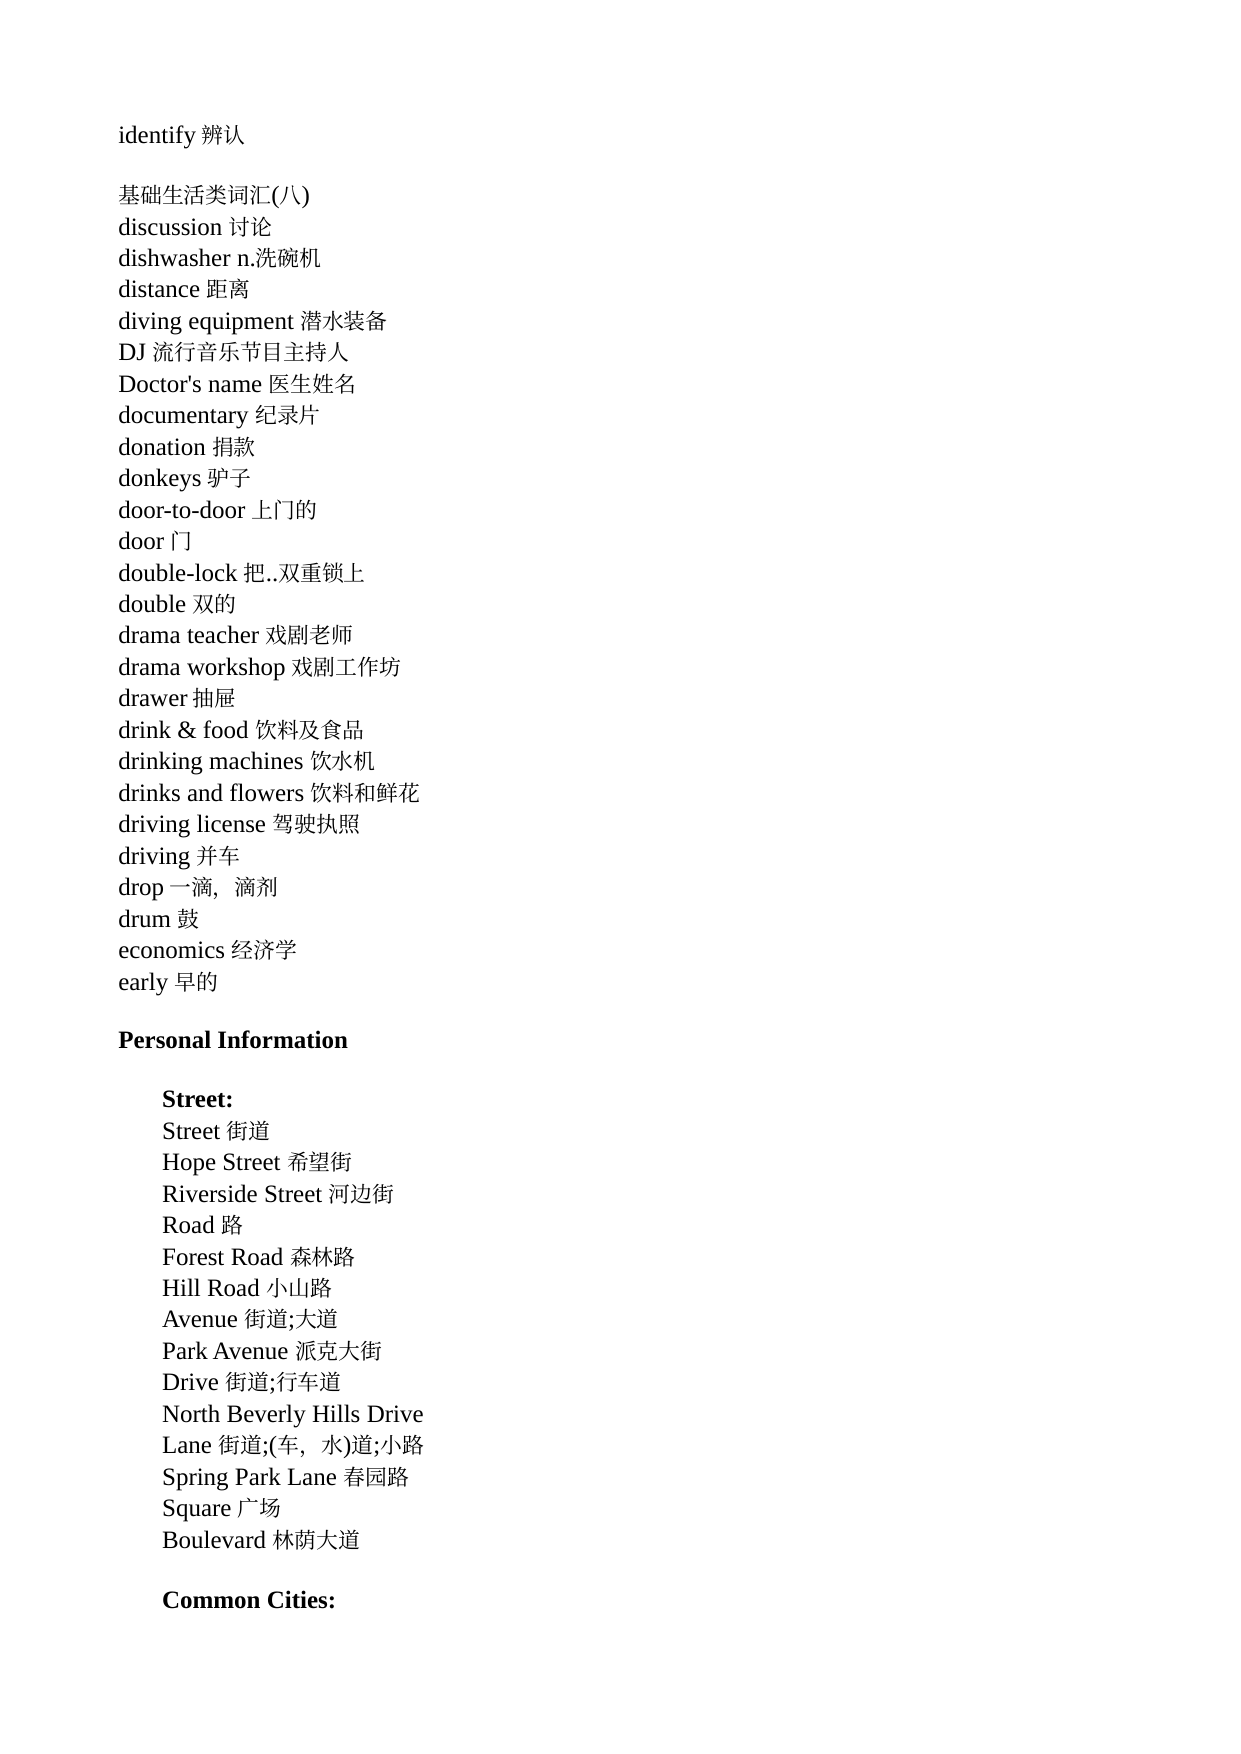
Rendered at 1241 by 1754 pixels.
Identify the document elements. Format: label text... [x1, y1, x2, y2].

text door 门 [118, 524, 1122, 556]
text Hope Street 希望街 [118, 1145, 1122, 1177]
text door-to-door 上门的 [118, 493, 1122, 524]
text double-lock 把..双重锁上 [118, 556, 1122, 587]
text driving 并车 [118, 839, 1122, 870]
text dishwasher n.洗碗机 [118, 241, 1122, 273]
text drinking machines 饮水机 [118, 744, 1122, 776]
text donation 捐款 [118, 430, 1122, 461]
text documentary 纪录片 [118, 398, 1122, 430]
text Square 广场 [118, 1491, 1122, 1523]
text distance 距离 [118, 273, 1122, 304]
text economics 经济学 [118, 933, 1122, 965]
text 基础生活类词汇(八) [118, 149, 1122, 210]
text Doctor's name 医生姓名 [118, 367, 1122, 398]
text discussion 讨论 [118, 210, 1122, 241]
text drama teacher 戏剧老师 [118, 619, 1122, 650]
text drawer抽屉 [118, 682, 1122, 713]
text identify辨认 [118, 118, 1122, 149]
text North Beverly Hills Drive [118, 1397, 1122, 1428]
text Street: [118, 1082, 1122, 1114]
text Personal Information [118, 1025, 1122, 1054]
text Hill Road 小山路 [118, 1271, 1122, 1303]
text Common Cities: [118, 1583, 1122, 1614]
text Road 路 [118, 1208, 1122, 1240]
text DJ 流行音乐节目主持人 [118, 336, 1122, 367]
text drink & food 饮料及食品 [118, 713, 1122, 744]
text diving equipment 潜水装备 [118, 304, 1122, 336]
text Avenue 街道;大道 [118, 1303, 1122, 1334]
text Drive 街道;行车道 [118, 1366, 1122, 1397]
text Forest Road 森林路 [118, 1240, 1122, 1271]
text drinks and flowers 饮料和鲜花 [118, 776, 1122, 807]
text Street 街道 [118, 1114, 1122, 1145]
text Lane 街道;(车，水)道;小路 [118, 1428, 1122, 1460]
text Riverside Street 河边街 [118, 1177, 1122, 1208]
text drop一滴，滴剂 [118, 870, 1122, 902]
text drama workshop 戏剧工作坊 [118, 650, 1122, 682]
text drum 鼓 [118, 902, 1122, 933]
text early 早的 [118, 965, 1122, 996]
text Park Avenue 派克大街 [118, 1334, 1122, 1366]
text double 双的 [118, 587, 1122, 619]
text Boulevard 林荫大道 [118, 1523, 1122, 1554]
text driving license 驾驶执照 [118, 807, 1122, 839]
text Spring Park Lane 春园路 [118, 1460, 1122, 1491]
text donkeys 驴子 [118, 461, 1122, 493]
